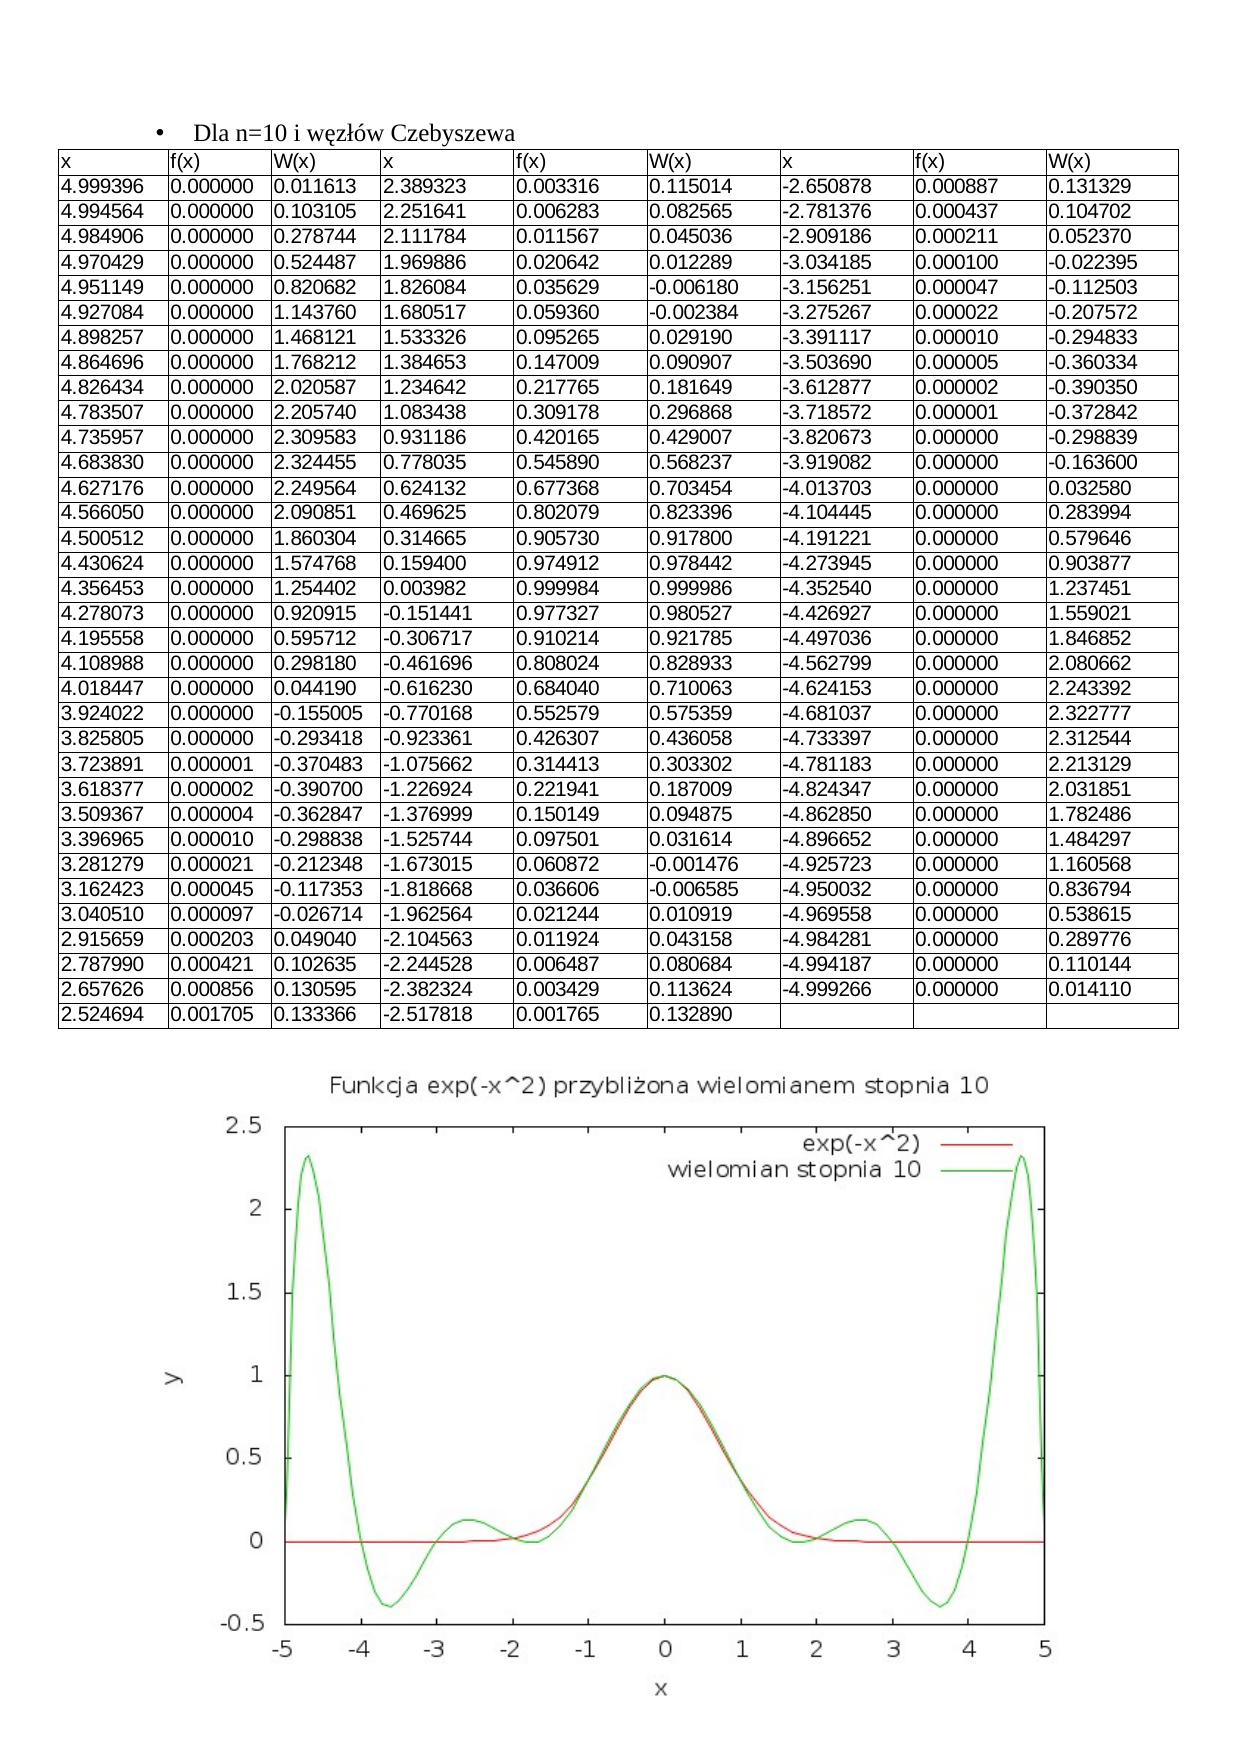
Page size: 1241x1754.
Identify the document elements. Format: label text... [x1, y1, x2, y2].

list Dla n=10 i węzłów Czebyszewa [156, 118, 1122, 147]
picture [152, 1048, 1094, 1708]
